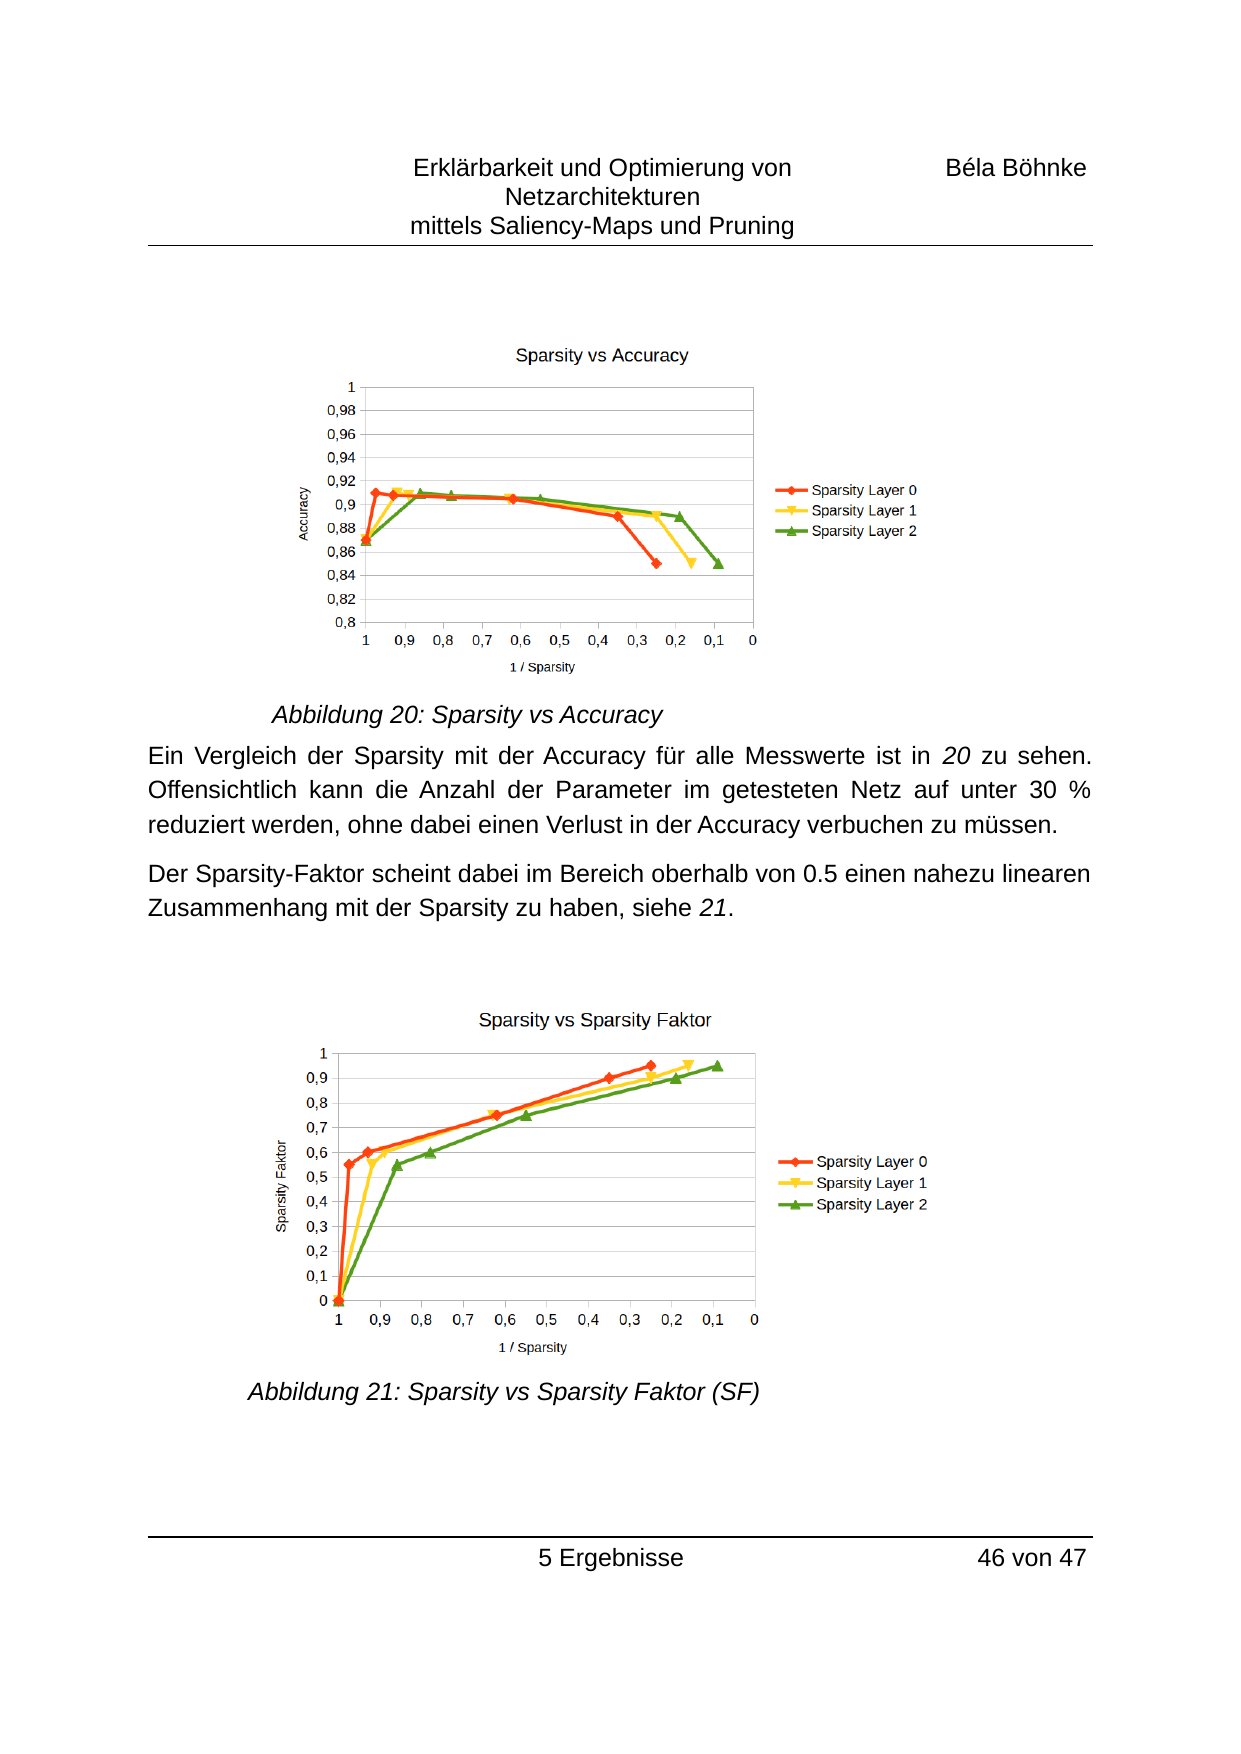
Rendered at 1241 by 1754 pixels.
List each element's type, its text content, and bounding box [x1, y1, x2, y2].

text Abbildung 20: Sparsity vs Accuracy [272, 326, 941, 729]
text Der Sparsity-Faktor scheint dabei im Bereich oberhalb von 0.5 einen nahezu linearen Zusammenhang mit der Sparsity zu haben, siehe Abbildung 21. [148, 859, 1093, 922]
picture [271, 325, 928, 695]
text Ein Vergleich der Sparsity mit der Accuracy für alle Messwerte ist in Abbildung 20 zu sehen. Offensichtlich kann die Anzahl der Parameter im getesteten Netz auf unter 30 % reduziert werden, ohne dabei einen Verlust in der Accuracy verbuchen zu müssen. [148, 304, 1093, 839]
text Abbildung 21: Sparsity vs Sparsity Faktor (SF) [248, 1377, 938, 1406]
text Der Sparsity-Faktor scheint dabei im Bereich oberhalb von 0.5 einen nahezu linearen Zusammenhang mit der Sparsity zu haben, siehe Abbildung 21. [248, 976, 938, 988]
picture [247, 988, 939, 1377]
